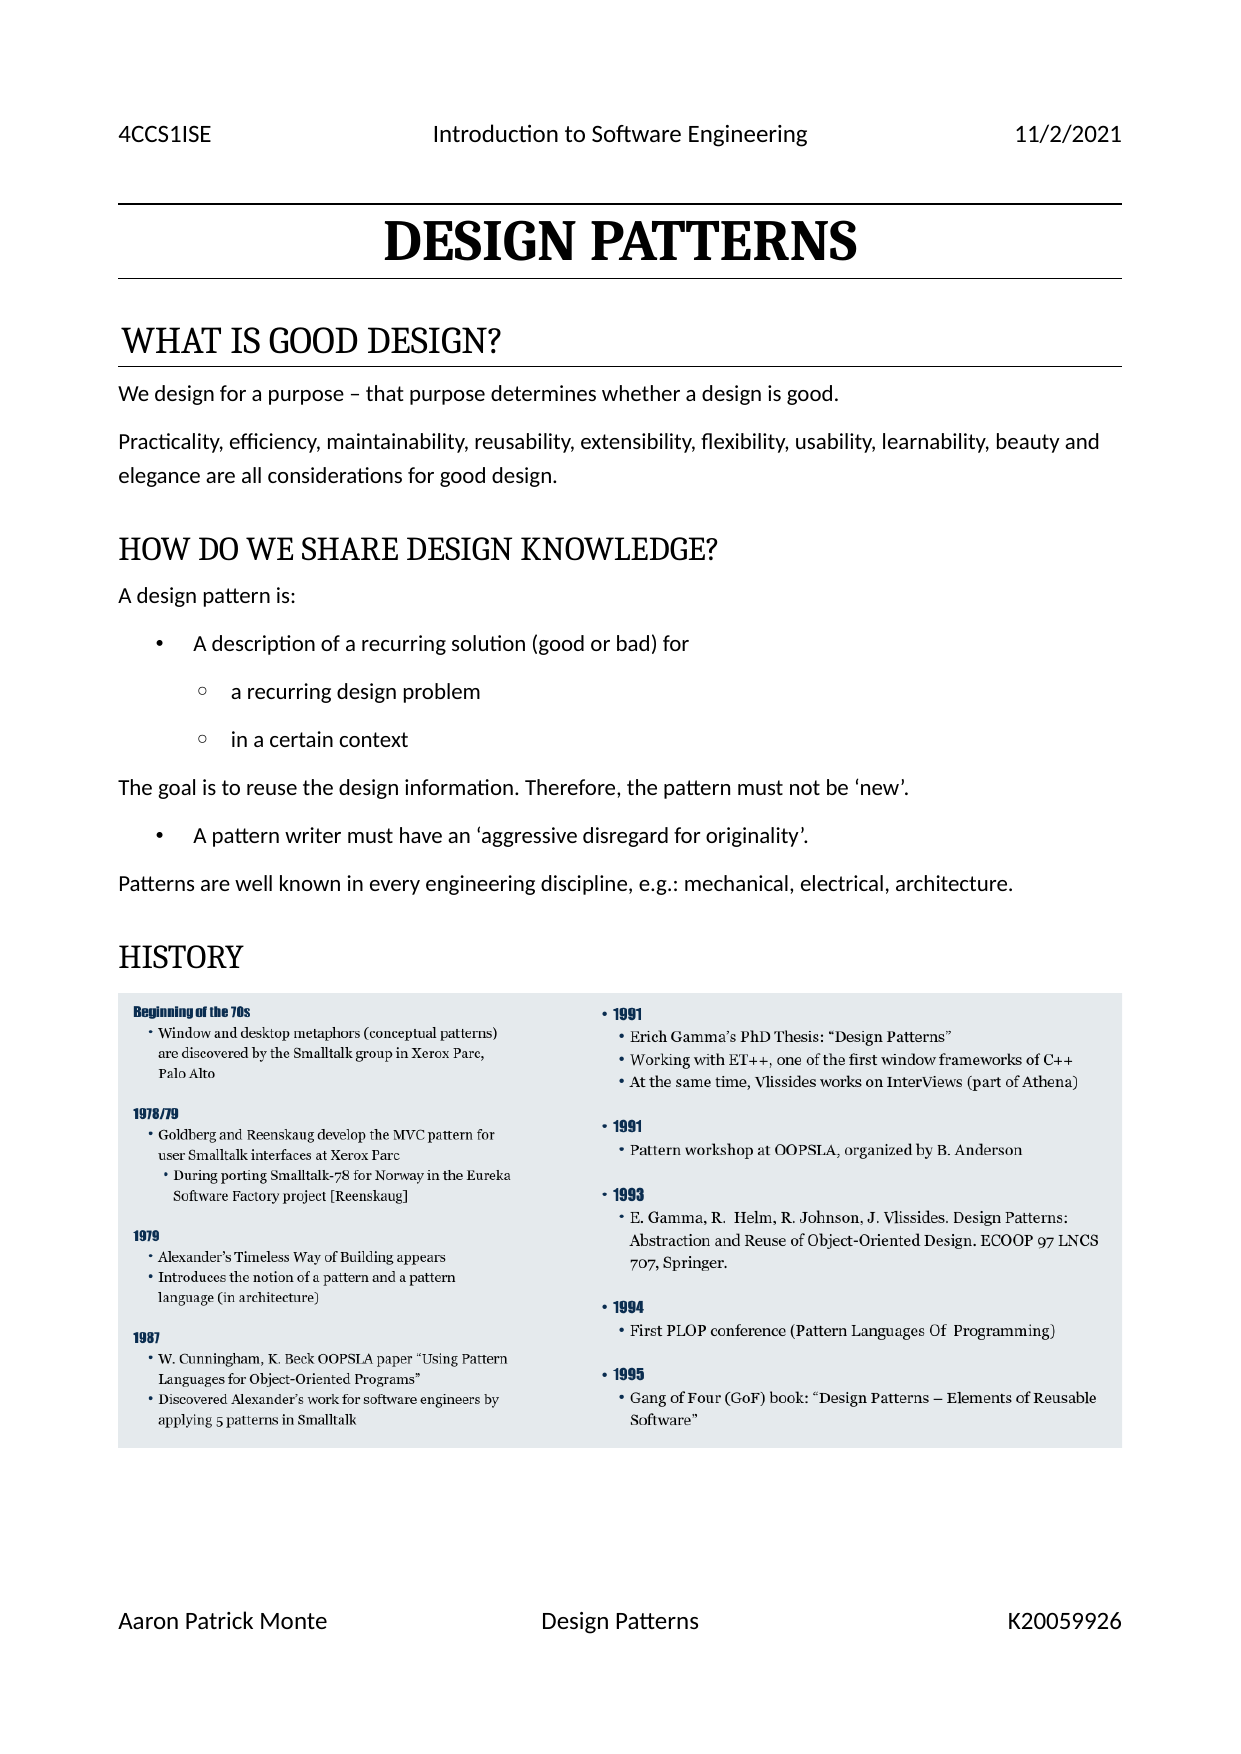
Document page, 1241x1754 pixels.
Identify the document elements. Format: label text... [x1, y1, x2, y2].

subtitle How do we share design knowledge? [118, 530, 1122, 568]
text We design for a purpose – that purpose determines whether a design is good. [118, 379, 1122, 407]
text Practicality, efficiency, maintainability, reusability, extensibility, flexibility, usability, learnability, beauty and elegance are all considerations for good design. [118, 427, 1122, 489]
list A pattern writer must have an ‘aggressive disregard for originality’. [156, 821, 1122, 849]
text A design pattern is: [118, 581, 1122, 609]
list in a certain context [193, 725, 1122, 753]
title Design Patterns [118, 205, 1122, 278]
text Patterns are well known in every engineering discipline, e.g.: mechanical, electrical, architecture. [118, 869, 1122, 898]
text The goal is to reuse the design information. Therefore, the pattern must not be ‘new’. [118, 773, 1122, 801]
subtitle History [118, 938, 1122, 977]
subtitle What is good design? [118, 317, 1122, 366]
list A description of a recurring solution (good or bad) for [156, 629, 1122, 657]
list a recurring design problem [193, 677, 1122, 705]
picture [118, 993, 1123, 1448]
